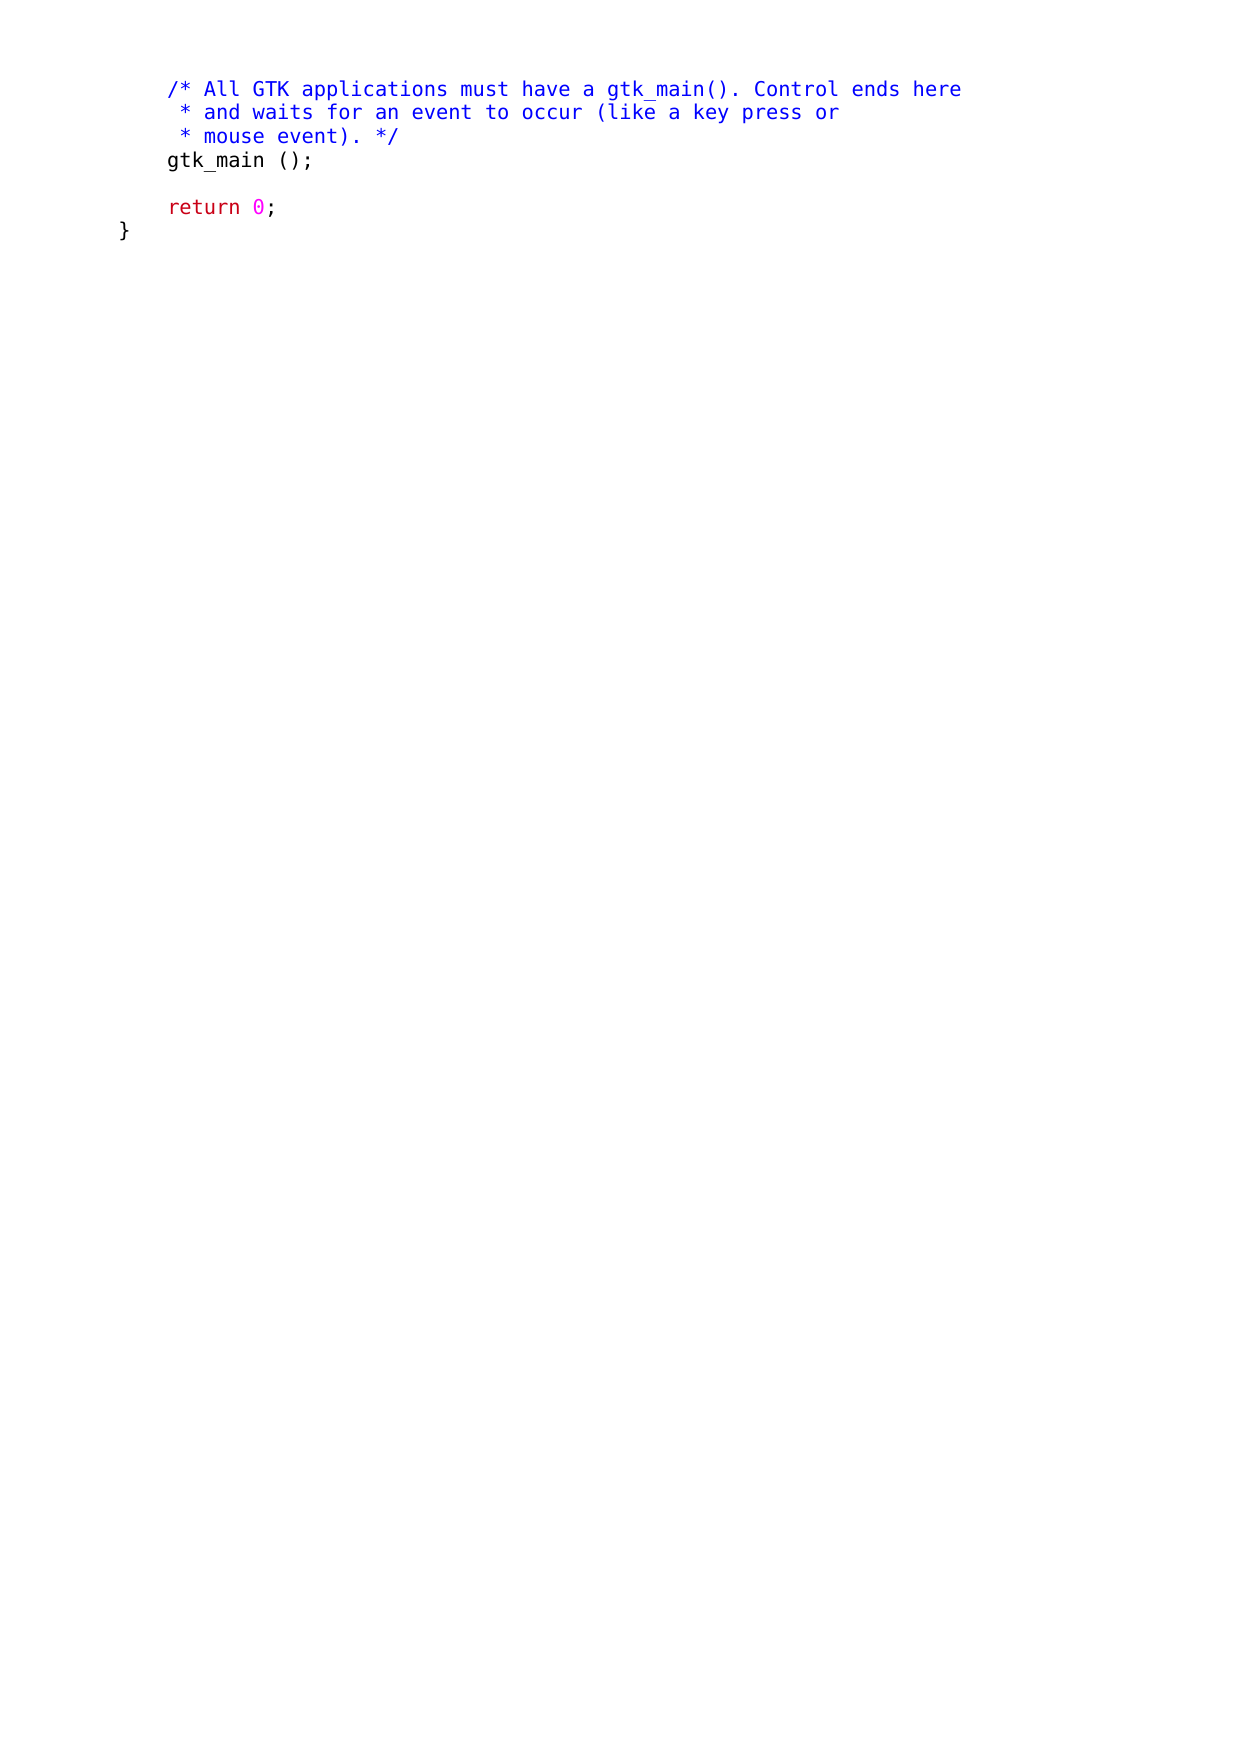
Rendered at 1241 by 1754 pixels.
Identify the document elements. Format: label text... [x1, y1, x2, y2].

text gtk_main (); [118, 148, 1133, 172]
text * and waits for an event to occur (like a key press or [118, 101, 1133, 124]
text * mouse event). */ [118, 124, 1133, 148]
text return 0; [118, 195, 1133, 219]
text /* All GTK applications must have a gtk_main(). Control ends here [118, 77, 1133, 101]
text } [118, 219, 1133, 243]
